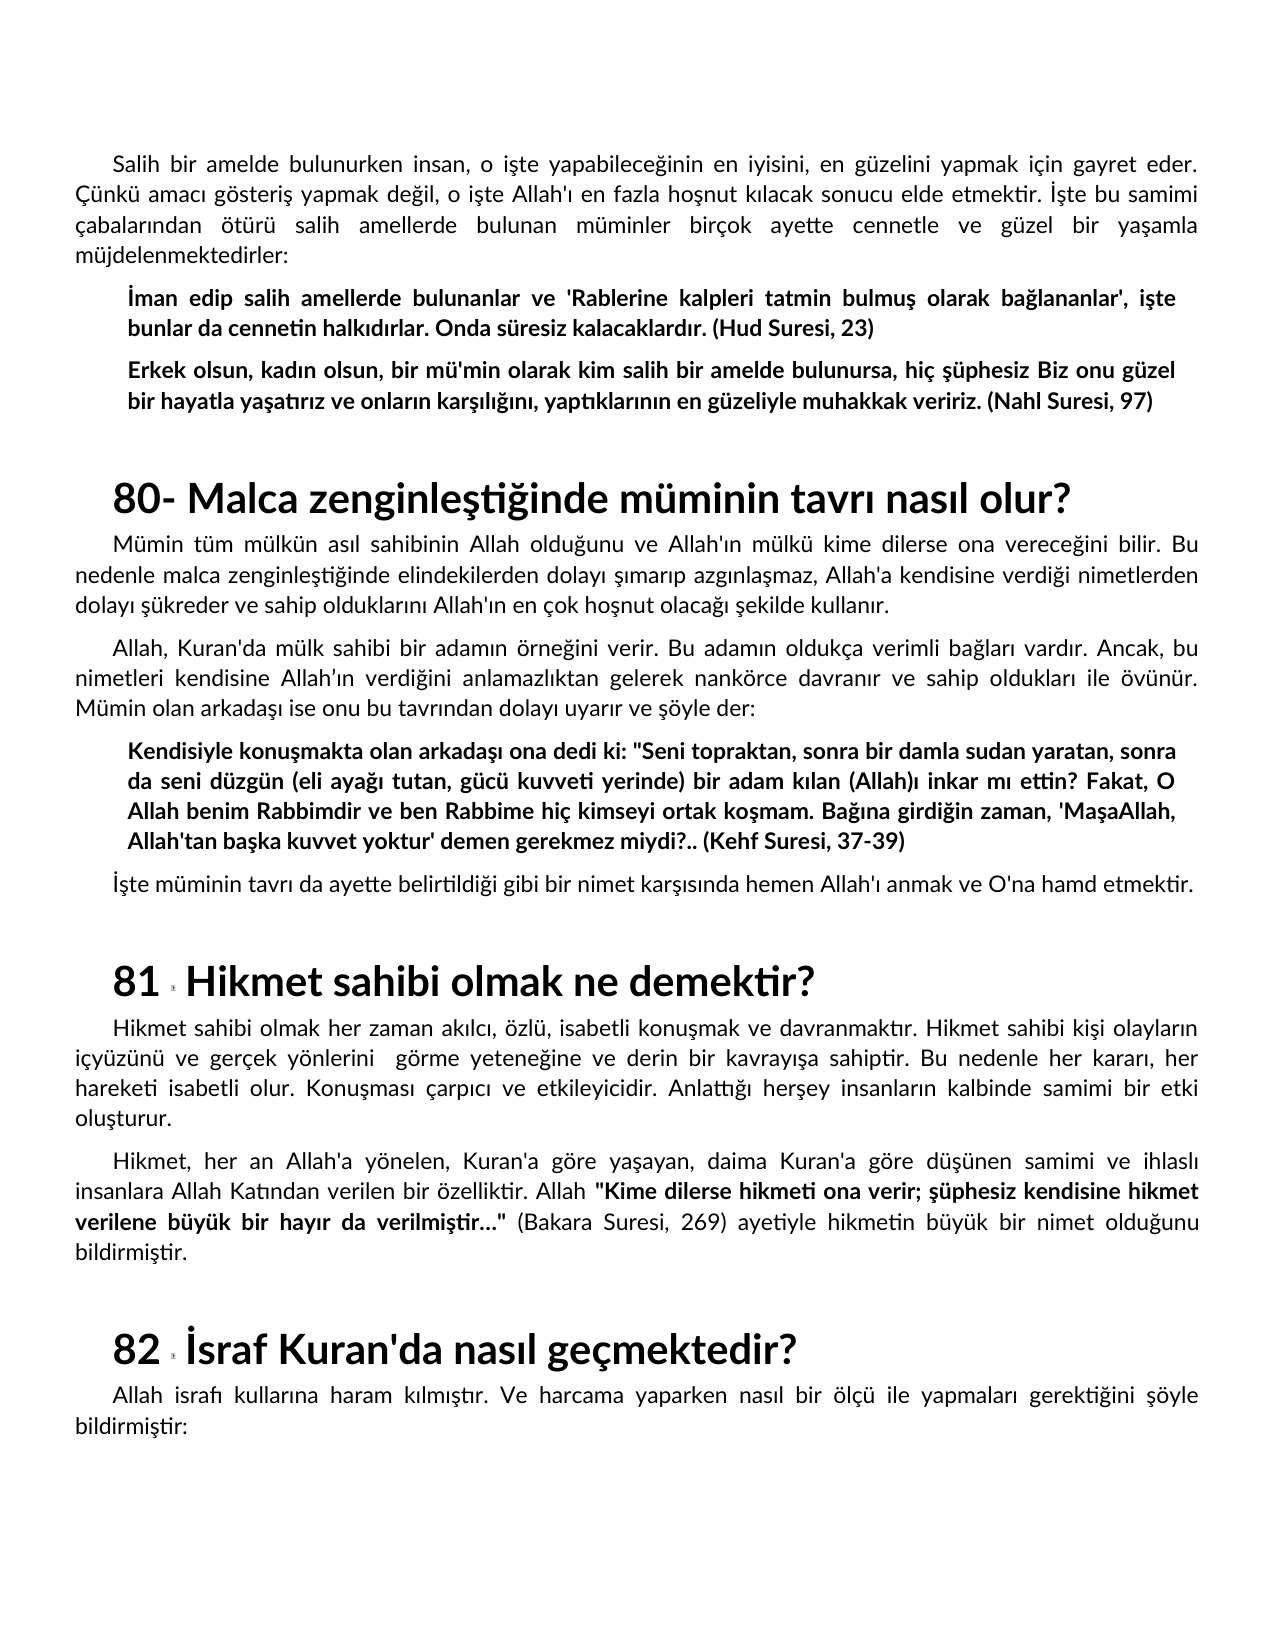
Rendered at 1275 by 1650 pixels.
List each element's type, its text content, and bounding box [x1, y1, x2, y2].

text Salih bir amelde bulunurken insan, o işte yapabileceğinin en iyisini, en güzelini yapmak için gayret eder. Çünkü amacı gösteriş yapmak değil, o işte Allah'ı en fazla hoşnut kılacak sonucu elde etmektir. İşte bu samimi çabalarından ötürü salih amellerde bulunan müminler birçok ayette cennetle ve güzel bir yaşamla müjdelenmektedirler: [75, 150, 1200, 268]
text Erkek olsun, kadın olsun, bir mü'min olarak kim salih bir amelde bulunursa, hiç şüphesiz Biz onu güzel bir hayatla yaşatırız ve onların karşılığını, yaptıklarının en güzeliyle muhakkak veririz. (Nahl Suresi, 97) [127, 356, 1177, 414]
subtitle 80- Malca zenginleştiğinde müminin tavrı nasıl olur? [112, 472, 1200, 522]
text İşte müminin tavrı da ayette belirtildiği gibi bir nimet karşısında hemen Allah'ı anmak ve O'na hamd etmektir. [75, 870, 1200, 897]
text Mümin tüm mülkün asıl sahibinin Allah olduğunu ve Allah'ın mülkü kime dilerse ona vereceğini bilir. Bu nedenle malca zenginleştiğinde elindekilerden dolayı şımarıp azgınlaşmaz, Allah'a kendisine verdiği nimetlerden dolayı şükreder ve sahip olduklarını Allah'ın en çok hoşnut olacağı şekilde kullanır. [75, 530, 1200, 618]
subtitle 82  İsraf Kuran'da nasıl geçmektedir? [112, 1323, 1200, 1373]
text Hikmet sahibi olmak her zaman akılcı, özlü, isabetli konuşmak ve davranmaktır. Hikmet sahibi kişi olayların içyüzünü ve gerçek yönlerini görme yeteneğine ve derin bir kavrayışa sahiptir. Bu nedenle her kararı, her hareketi isabetli olur. Konuşması çarpıcı ve etkileyicidir. Anlattığı herşey insanların kalbinde samimi bir etki oluşturur. [75, 1013, 1200, 1132]
text Kendisiyle konuşmakta olan arkadaşı ona dedi ki: "Seni topraktan, sonra bir damla sudan yaratan, sonra da seni düzgün (eli ayağı tutan, gücü kuvveti yerinde) bir adam kılan (Allah)ı inkar mı ettin? Fakat, O Allah benim Rabbimdir ve ben Rabbime hiç kimseyi ortak koşmam. Bağına girdiğin zaman, 'MaşaAllah, Allah'tan başka kuvvet yoktur' demen gerekmez miydi?.. (Kehf Suresi, 37-39) [127, 736, 1177, 854]
subtitle 81  Hikmet sahibi olmak ne demektir? [112, 955, 1200, 1005]
text İman edip salih amellerde bulunanlar ve 'Rablerine kalpleri tatmin bulmuş olarak bağlananlar', işte bunlar da cennetin halkıdırlar. Onda süresiz kalacaklardır. (Hud Suresi, 23) [127, 283, 1177, 341]
text Hikmet, her an Allah'a yönelen, Kuran'a göre yaşayan, daima Kuran'a göre düşünen samimi ve ihlaslı insanlara Allah Katından verilen bir özelliktir. Allah "Kime dilerse hikmeti ona verir; şüphesiz kendisine hikmet verilene büyük bir hayır da verilmiştir…" (Bakara Suresi, 269) ayetiyle hikmetin büyük bir nimet olduğunu bildirmiştir. [75, 1147, 1200, 1265]
text Allah israfı kullarına haram kılmıştır. Ve harcama yaparken nasıl bir ölçü ile yapmaları gerektiğini şöyle bildirmiştir: [75, 1381, 1200, 1439]
text Allah, Kuran'da mülk sahibi bir adamın örneğini verir. Bu adamın oldukça verimli bağları vardır. Ancak, bu nimetleri kendisine Allah’ın verdiğini anlamazlıktan gelerek nankörce davranır ve sahip oldukları ile övünür. Mümin olan arkadaşı ise onu bu tavrından dolayı uyarır ve şöyle der: [75, 633, 1200, 721]
